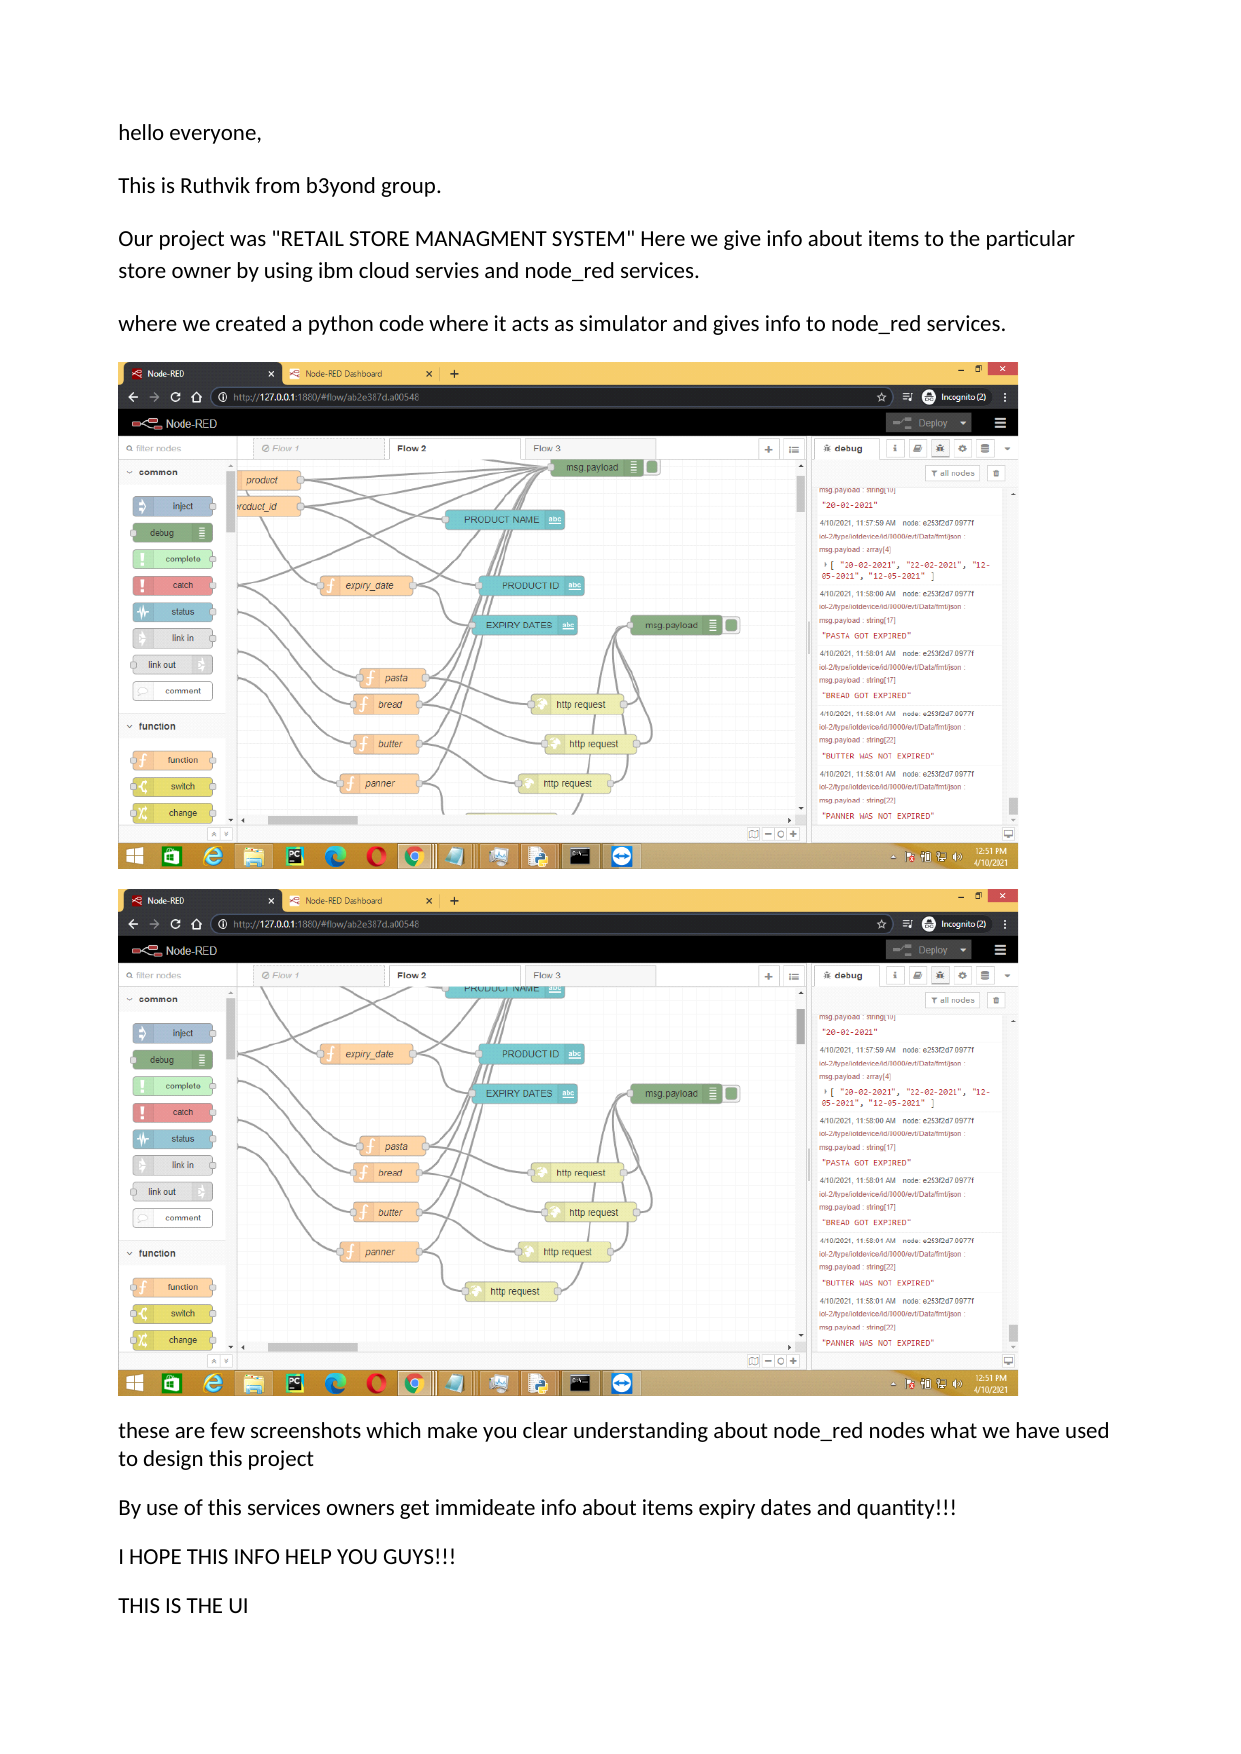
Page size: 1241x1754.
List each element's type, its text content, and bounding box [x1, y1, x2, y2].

text By use of this services owners get immideate info about items expiry dates and quantity!!! [118, 1493, 1122, 1521]
text where we created a python code where it acts as simulator and gives info to node_red services. [118, 309, 1122, 337]
text these are few screenshots which make you clear understanding about node_red nodes what we have used to design this project [118, 1417, 1122, 1473]
text Our project was "RETAIL STORE MANAGMENT SYSTEM" Here we give info about items to the particular store owner by using ibm cloud servies and node_red services. [118, 224, 1122, 284]
text THIS IS THE UI [118, 1591, 1122, 1619]
text This is Ruthvik from b3yond group. [118, 171, 1122, 199]
text I HOPE THIS INFO HELP YOU GUYS!!! [118, 1542, 1122, 1570]
text hello everyone, [118, 118, 1122, 146]
